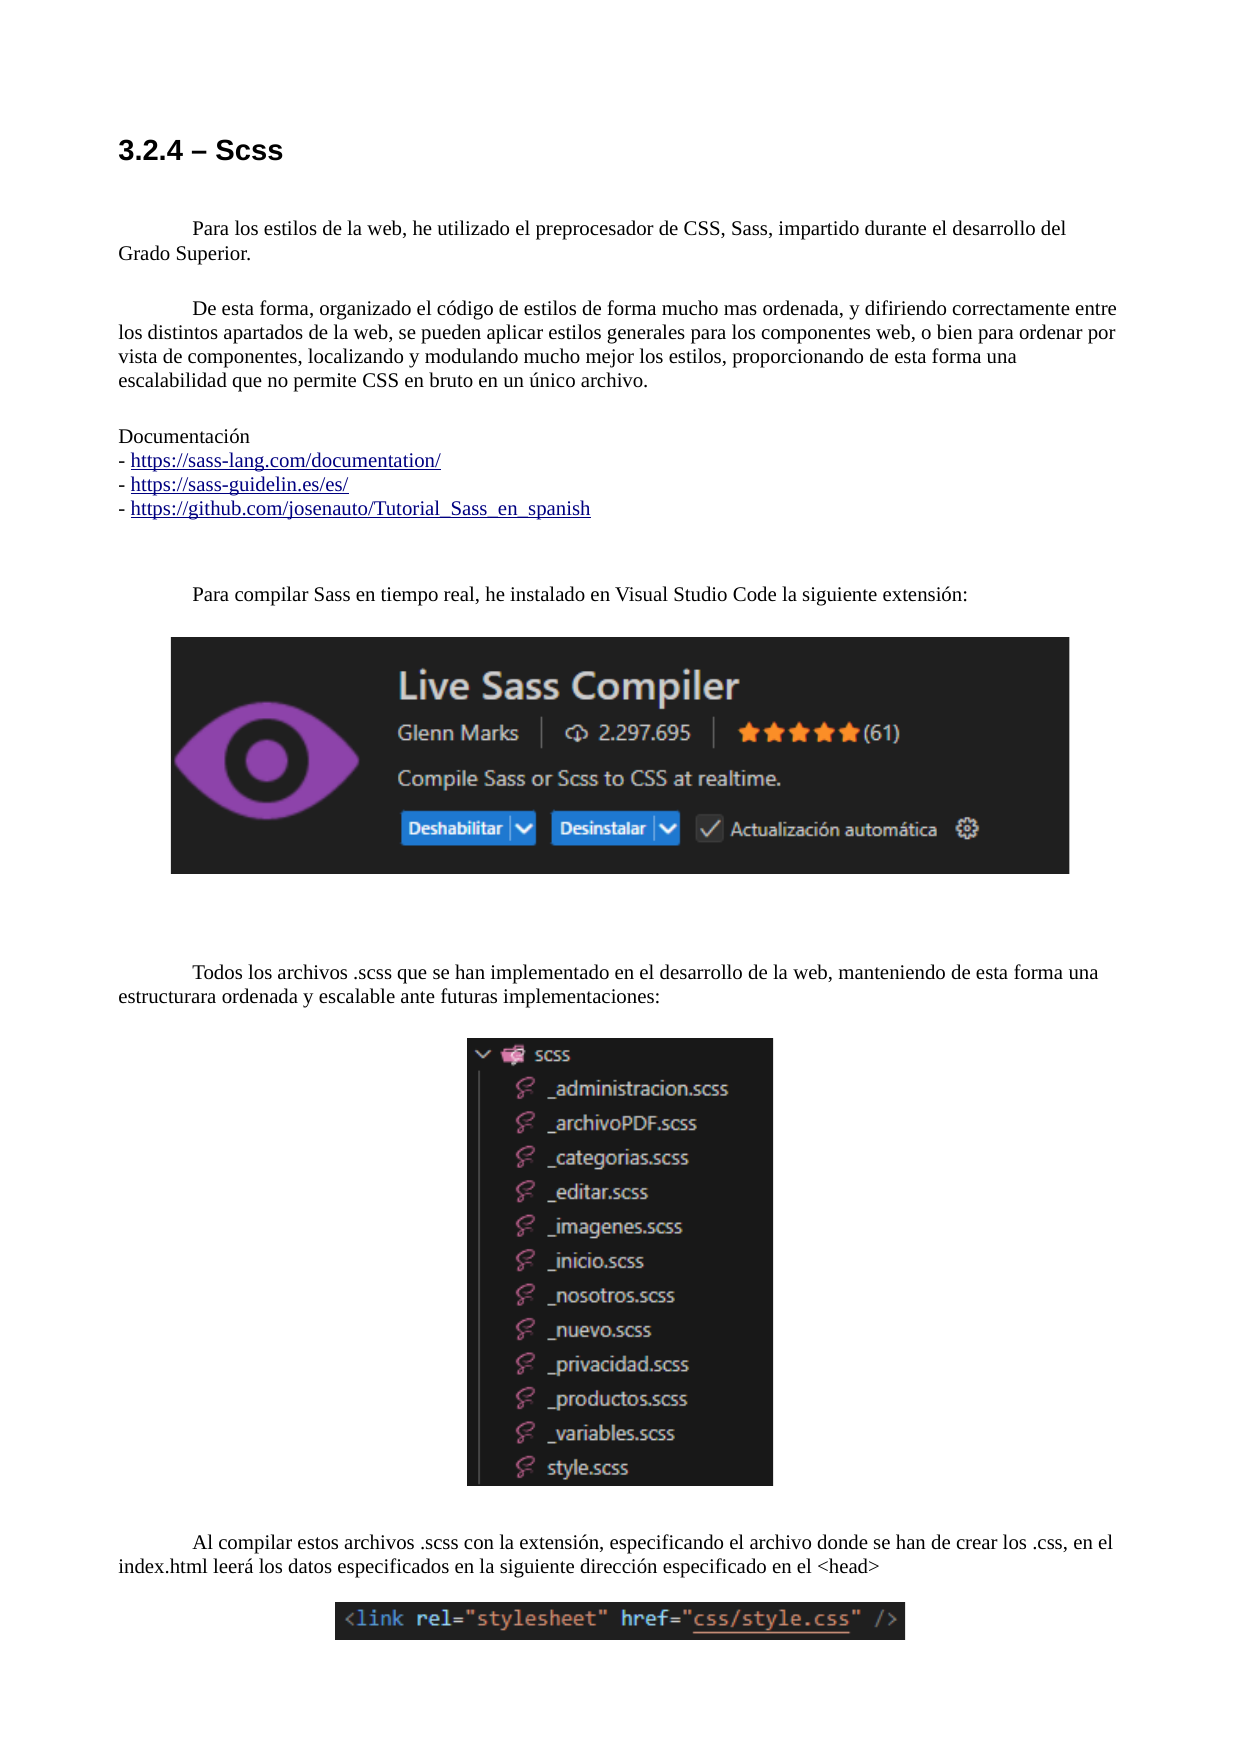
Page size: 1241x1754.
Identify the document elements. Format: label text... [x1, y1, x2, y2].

text Todos los archivos .scss que se han implementado en el desarrollo de la web, manteniendo de esta forma una estructurara ordenada y escalable ante futuras implementaciones: [118, 960, 1122, 1008]
picture [170, 637, 1070, 874]
picture [467, 1038, 774, 1486]
subtitle 3.2.4 – Scss [118, 133, 1122, 166]
text - https://sass-lang.com/documentation/ [118, 448, 1122, 472]
text - https://sass-guidelin.es/es/ [118, 472, 1122, 496]
picture [335, 1602, 906, 1640]
text - https://github.com/josenauto/Tutorial_Sass_en_spanish [118, 496, 1122, 520]
text Para los estilos de la web, he utilizado el preprocesador de CSS, Sass, impartido durante el desarrollo del Grado Superior. [118, 210, 1122, 265]
text Para compilar Sass en tiempo real, he instalado en Visual Studio Code la siguiente extensión: [118, 582, 1122, 606]
text Documentación [118, 424, 1122, 448]
text Al compilar estos archivos .scss con la extensión, especificando el archivo donde se han de crear los .css, en el index.html leerá los datos especificados en la siguiente dirección especificado en el <head> [118, 1530, 1122, 1578]
text De esta forma, organizado el código de estilos de forma mucho mas ordenada, y difiriendo correctamente entre los distintos apartados de la web, se pueden aplicar estilos generales para los componentes web, o bien para ordenar por vista de componentes, localizando y modulando mucho mejor los estilos, proporcionando de esta forma una escalabilidad que no permite CSS en bruto en un único archivo. [118, 296, 1122, 392]
